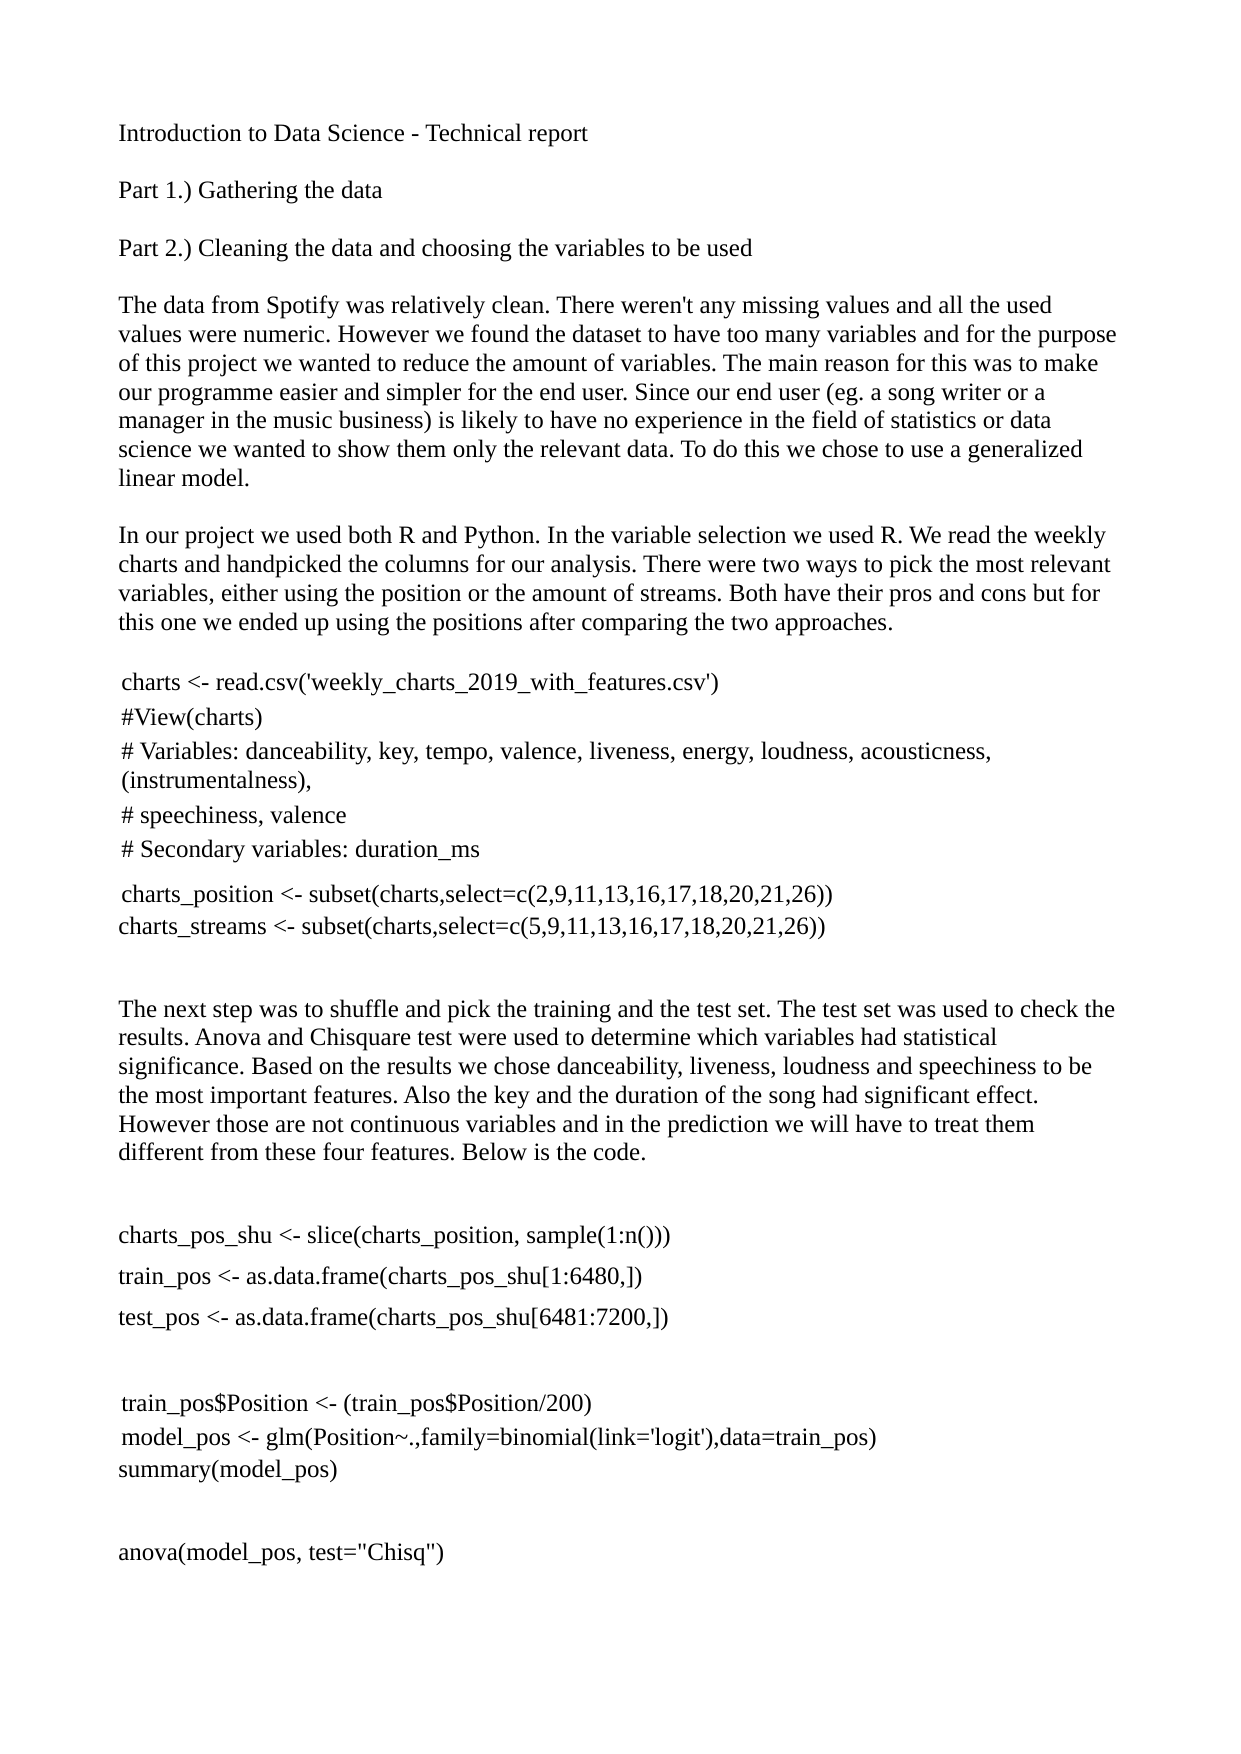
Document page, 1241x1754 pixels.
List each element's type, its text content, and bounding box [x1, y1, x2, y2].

table_header charts <- read.csv('weekly_charts_2019_with_features.csv') [118, 664, 727, 699]
table_header charts_position <- subset(charts,select=c(2,9,11,13,16,17,18,20,21,26)) [118, 877, 842, 911]
text charts_streams <- subset(charts,select=c(5,9,11,13,16,17,18,20,21,26)) [118, 911, 1122, 940]
table_header #View(charts) [118, 699, 274, 733]
text The data from Spotify was relatively clean. There weren't any missing values and all the used values were numeric. However we found the dataset to have too many variables and for the purpose of this project we wanted to reduce the amount of variables. The main reason for this was to make our programme easier and simpler for the end user. Since our end user (eg. a song writer or a manager in the music business) is likely to have no experience in the field of statistics or data science we wanted to show them only the relevant data. To do this we chose to use a generalized linear model. [118, 291, 1122, 492]
text In our project we used both R and Python. In the variable selection we used R. We read the weekly charts and handpicked the columns for our analysis. There were two ways to pick the most relevant variables, either using the position or the amount of streams. Both have their pros and cons but for this one we ended up using the positions after comparing the two approaches. [118, 521, 1122, 636]
text anova(model_pos, test="Chisq") [118, 1537, 1122, 1565]
text summary(model_pos) [118, 1454, 1122, 1483]
text charts_pos_shu <- slice(charts_position, sample(1:n())) [118, 1220, 1122, 1249]
text The next step was to shuffle and pick the training and the test set. The test set was used to check the results. Anova and Chisquare test were used to determine which variables had statistical significance. Based on the results we chose danceability, liveness, loudness and speechiness to be the most important features. Also the key and the duration of the song had significant effect. However those are not continuous variables and in the prediction we will have to treat them different from these four features. Below is the code. [118, 994, 1122, 1166]
table_header train_pos$Position <- (train_pos$Position/200) [118, 1385, 599, 1419]
text train_pos <- as.data.frame(charts_pos_shu[1:6480,]) [118, 1261, 1122, 1290]
table_header # Variables: danceability, key, tempo, valence, liveness, energy, loudness, acousticness, (instrumentalness), [118, 734, 1122, 797]
table_header [118, 866, 136, 877]
table_header # Secondary variables: duration_ms [118, 831, 488, 866]
table_header model_pos <- glm(Position~.,family=binomial(link='logit'),data=train_pos) [118, 1420, 883, 1454]
text test_pos <- as.data.frame(charts_pos_shu[6481:7200,]) [118, 1302, 1122, 1331]
table_header # speechiness, valence [118, 797, 360, 831]
text Introduction to Data Science - Technical report [118, 118, 1122, 147]
text Part 1.) Gathering the data [118, 176, 1122, 204]
text Part 2.) Cleaning the data and choosing the variables to be used [118, 233, 1122, 262]
